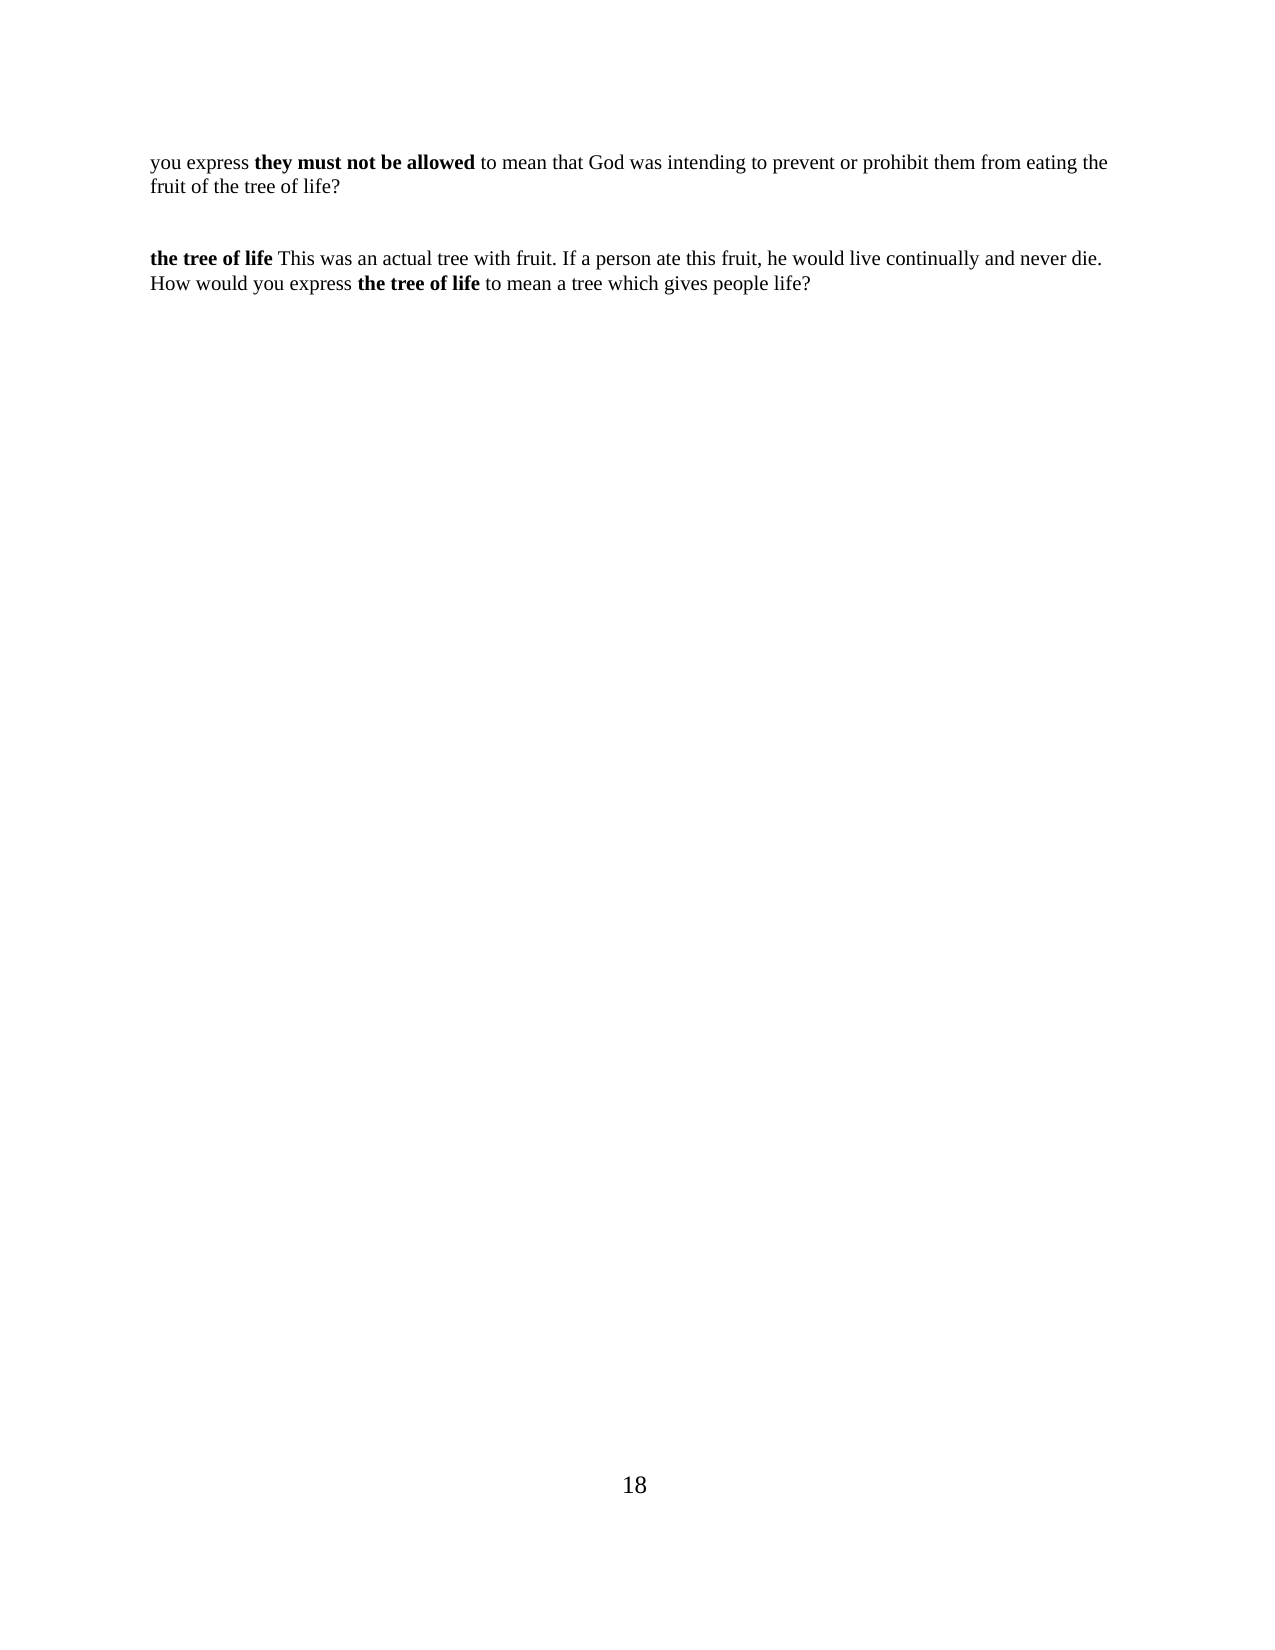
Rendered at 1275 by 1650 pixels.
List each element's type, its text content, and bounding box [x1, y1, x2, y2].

text you express they must not be allowed to mean that God was intending to prevent or prohibit them from eating the fruit of the tree of life? [150, 150, 1125, 198]
text the tree of life This was an actual tree with fruit. If a person ate this fruit, he would live continually and never die. How would you express the tree of life to mean a tree which gives people life? [150, 246, 1125, 294]
